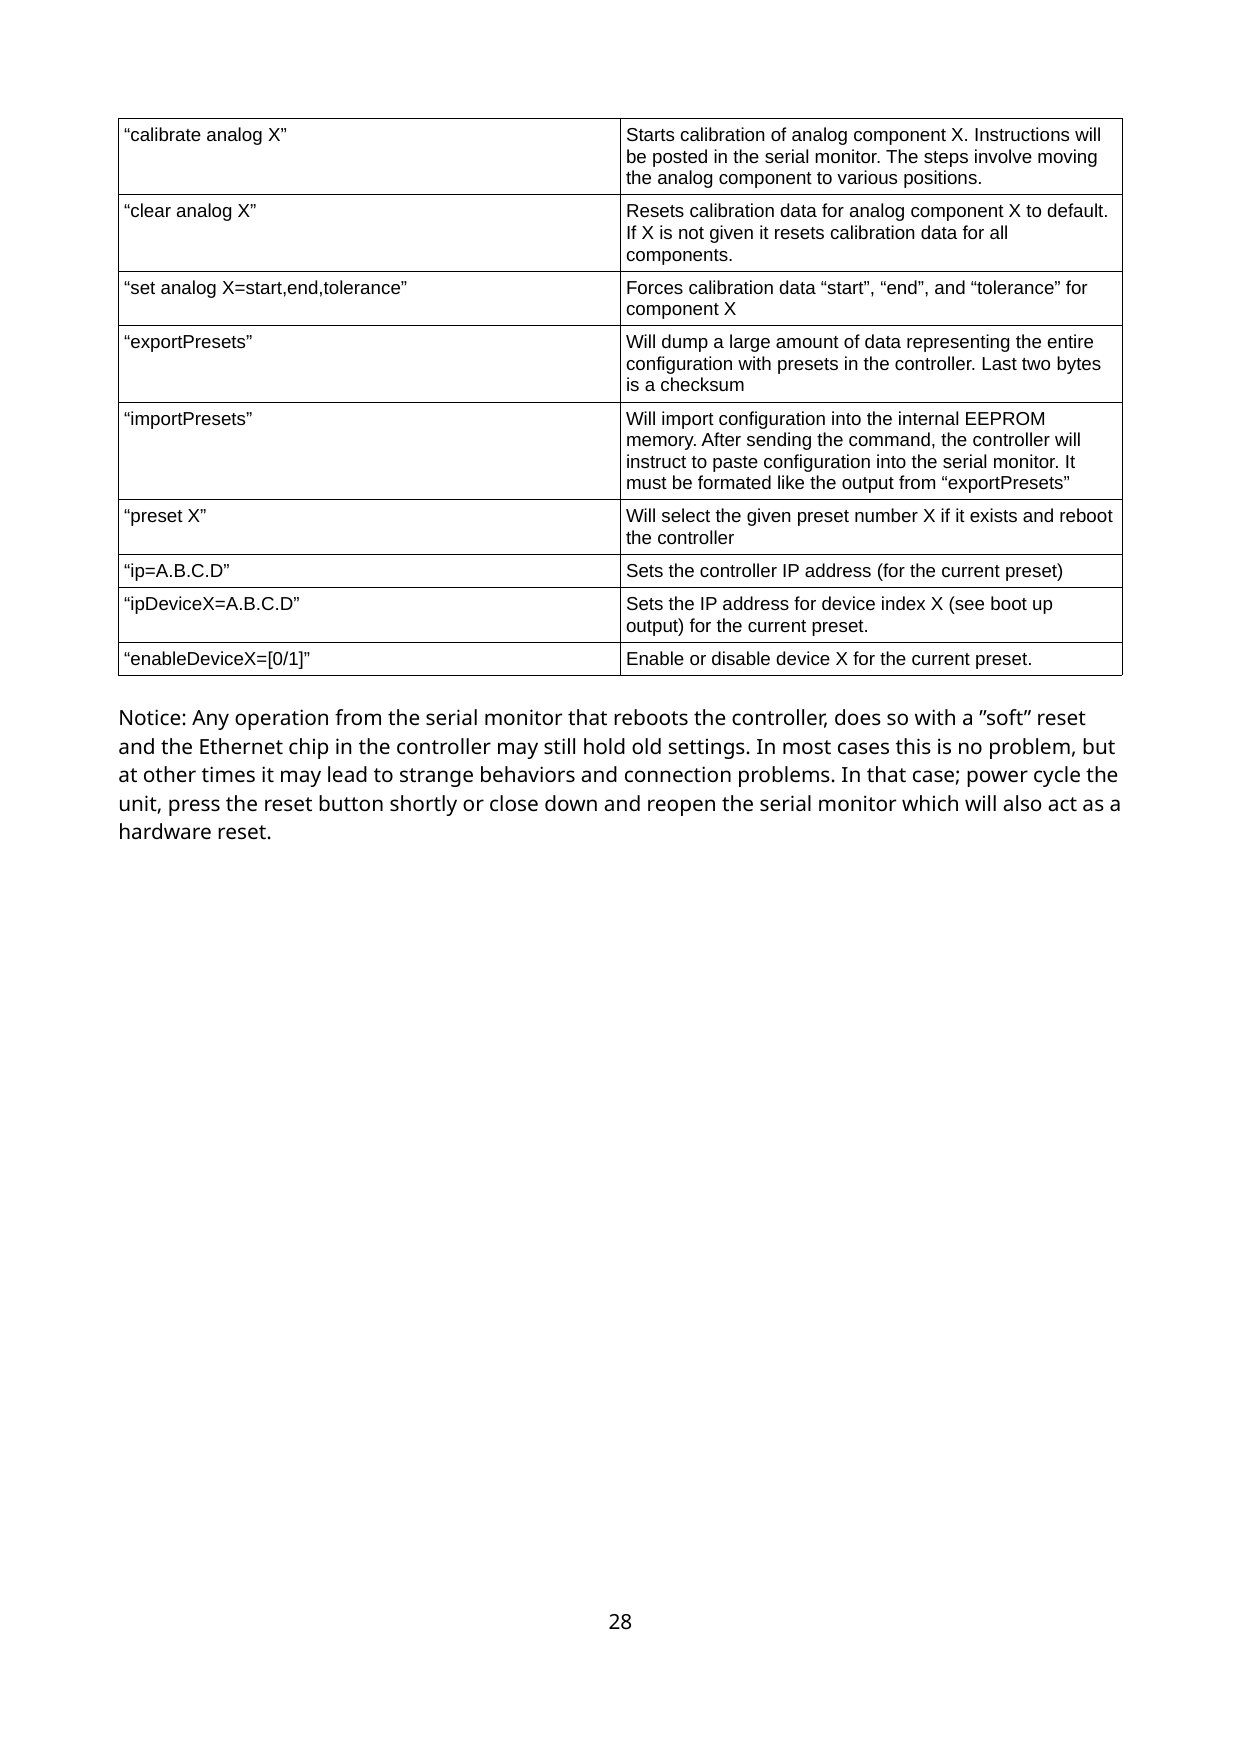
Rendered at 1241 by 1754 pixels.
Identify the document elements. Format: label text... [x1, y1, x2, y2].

table_cell “enableDeviceX=[0/1]” [119, 643, 620, 675]
table_cell “exportPresets” [119, 326, 620, 402]
table_cell Will select the given preset number X if it exists and reboot the controller [621, 500, 1122, 554]
table_cell Resets calibration data for analog component X to default. If X is not given it resets calibration data for all components. [621, 195, 1122, 271]
table_cell “ipDeviceX=A.B.C.D” [119, 588, 620, 642]
table_cell Sets the IP address for device index X (see boot up output) for the current preset. [621, 588, 1122, 642]
table_cell “set analog X=start,end,tolerance” [119, 272, 620, 325]
text Notice: Any operation from the serial monitor that reboots the controller, does so with a ”soft” reset and the Ethernet chip in the controller may still hold old settings. In most cases this is no problem, but at other times it may lead to strange behaviors and connection problems. In that case; power cycle the unit, press the reset button shortly or close down and reopen the serial monitor which will also act as a hardware reset. [118, 703, 1122, 846]
table_cell “importPresets” [119, 403, 620, 499]
table_cell “ip=A.B.C.D” [119, 555, 620, 587]
table_cell Starts calibration of analog component X. Instructions will be posted in the serial monitor. The steps involve moving the analog component to various positions. [621, 119, 1122, 194]
table_cell Sets the controller IP address (for the current preset) [621, 555, 1122, 587]
table_cell Forces calibration data “start”, “end”, and “tolerance” for component X [621, 272, 1122, 325]
table_cell Will import configuration into the internal EEPROM memory. After sending the command, the controller will instruct to paste configuration into the serial monitor. It must be formated like the output from “exportPresets” [621, 403, 1122, 499]
table_cell “clear analog X” [119, 195, 620, 271]
table_cell “preset X” [119, 500, 620, 554]
table_cell Will dump a large amount of data representing the entire configuration with presets in the controller. Last two bytes is a checksum [621, 326, 1122, 402]
table_cell “calibrate analog X” [119, 119, 620, 194]
table_cell Enable or disable device X for the current preset. [621, 643, 1122, 675]
